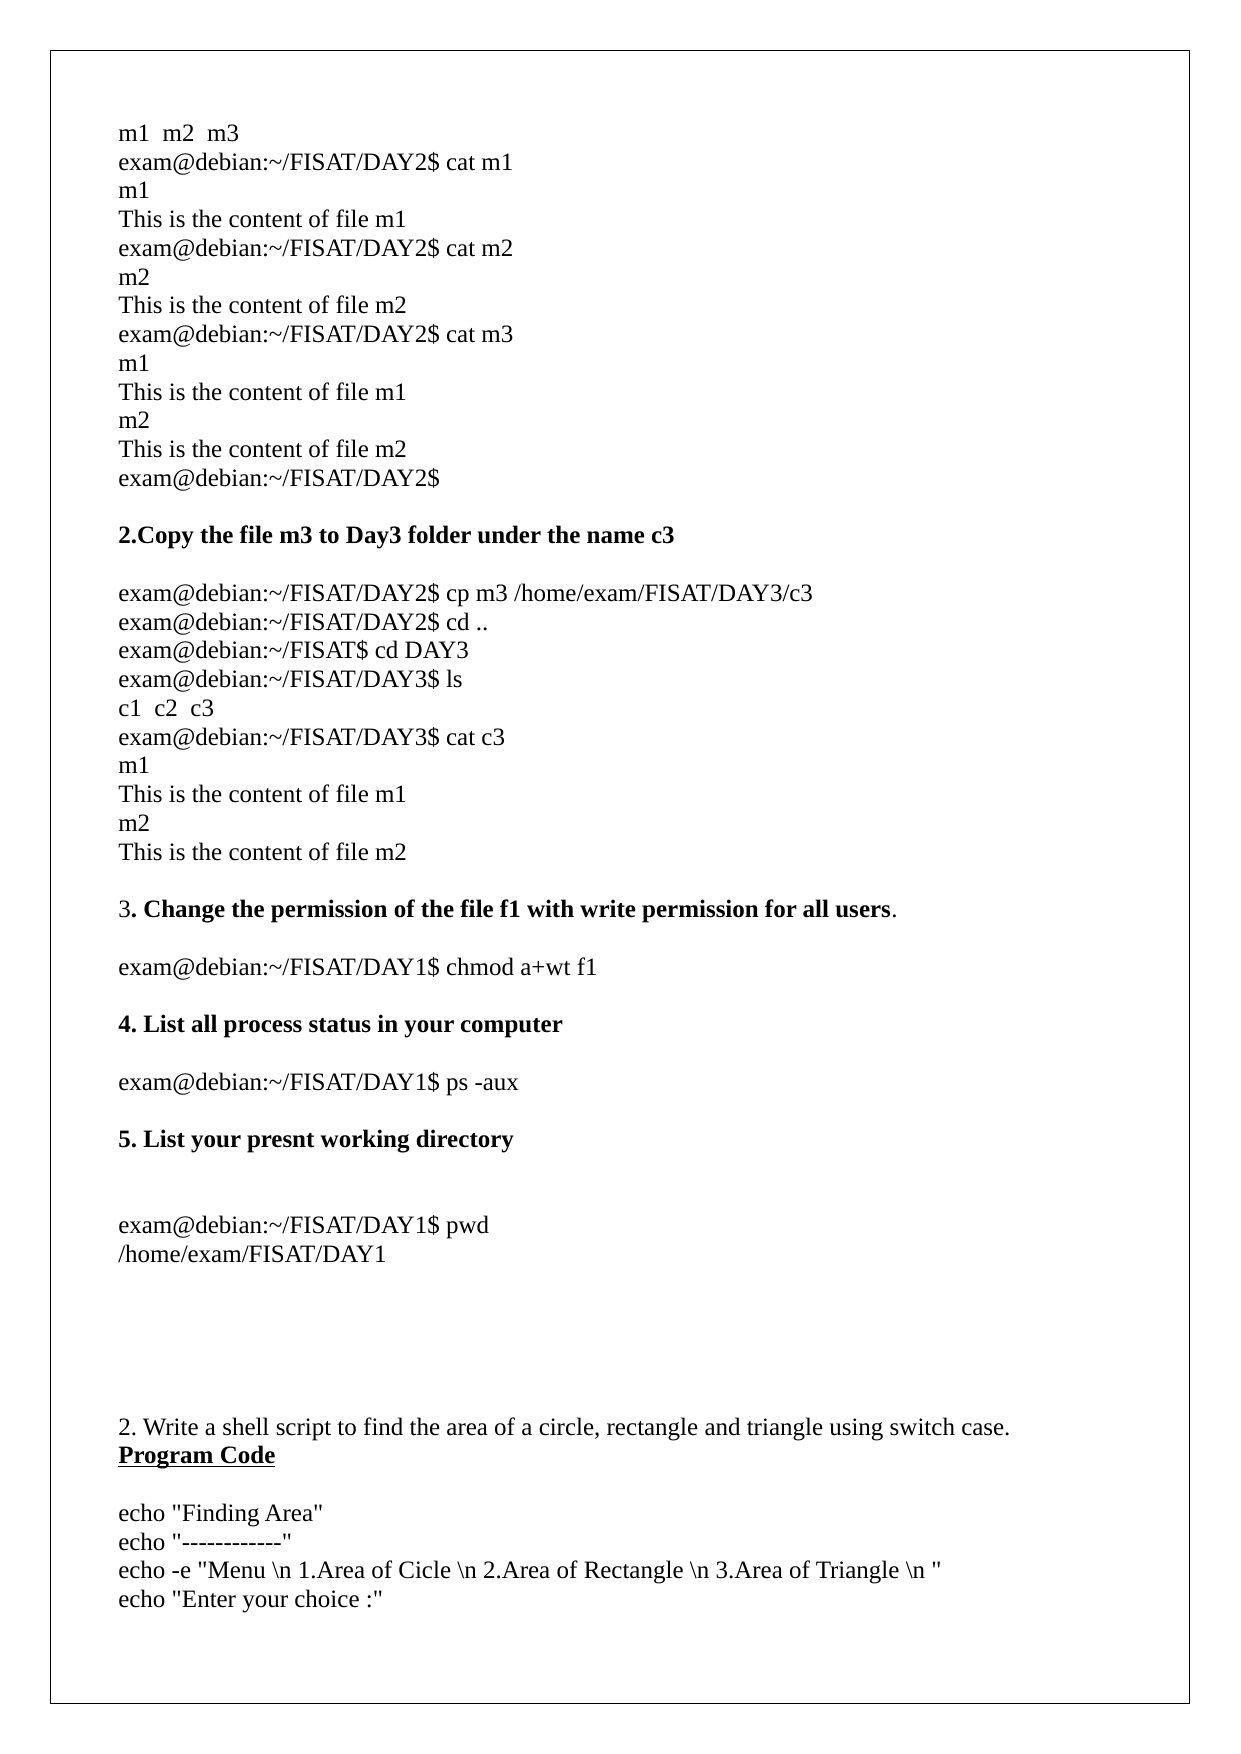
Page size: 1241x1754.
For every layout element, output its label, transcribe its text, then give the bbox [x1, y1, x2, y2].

text exam@debian:~/FISAT/DAY2$ cat m2 [118, 233, 1122, 262]
text This is the content of file m2 [118, 837, 1122, 866]
text exam@debian:~/FISAT/DAY1$ pwd [118, 1211, 1122, 1239]
text /home/exam/FISAT/DAY1 [118, 1239, 1122, 1268]
text echo "------------" [118, 1527, 1122, 1556]
text exam@debian:~/FISAT/DAY2$ cat m1 [118, 147, 1122, 176]
text 4. List all process status in your computer [118, 1009, 1122, 1038]
text exam@debian:~/FISAT/DAY3$ ls [118, 664, 1122, 693]
text exam@debian:~/FISAT/DAY1$ ps -aux [118, 1067, 1122, 1096]
text This is the content of file m1 [118, 779, 1122, 808]
text m1 [118, 176, 1122, 204]
text This is the content of file m2 [118, 291, 1122, 319]
text m2 [118, 406, 1122, 434]
text m1 [118, 348, 1122, 377]
text This is the content of file m2 [118, 434, 1122, 463]
text m2 [118, 262, 1122, 291]
text exam@debian:~/FISAT/DAY2$ cp m3 /home/exam/FISAT/DAY3/c3 [118, 578, 1122, 607]
text m1 [118, 751, 1122, 779]
text 5. List your presnt working directory [118, 1124, 1122, 1153]
text c1 c2 c3 [118, 693, 1122, 722]
text exam@debian:~/FISAT/DAY2$ cd .. [118, 607, 1122, 636]
text This is the content of file m1 [118, 204, 1122, 233]
text exam@debian:~/FISAT$ cd DAY3 [118, 636, 1122, 664]
text 2. Write a shell script to find the area of a circle, rectangle and triangle using switch case. [118, 1412, 1122, 1441]
text This is the content of file m1 [118, 377, 1122, 406]
text echo "Enter your choice :" [118, 1584, 1122, 1613]
text Program Code [118, 1441, 1122, 1469]
text echo "Finding Area" [118, 1498, 1122, 1527]
text 2.Copy the file m3 to Day3 folder under the name c3 [118, 521, 1122, 549]
text 3. Change the permission of the file f1 with write permission for all users. [118, 894, 1122, 923]
text exam@debian:~/FISAT/DAY2$ [118, 463, 1122, 492]
text m2 [118, 808, 1122, 837]
text exam@debian:~/FISAT/DAY3$ cat c3 [118, 722, 1122, 751]
text exam@debian:~/FISAT/DAY1$ chmod a+wt f1 [118, 952, 1122, 981]
text m1 m2 m3 [118, 118, 1122, 147]
text echo -e "Menu \n 1.Area of Cicle \n 2.Area of Rectangle \n 3.Area of Triangle \n " [118, 1556, 1122, 1584]
text exam@debian:~/FISAT/DAY2$ cat m3 [118, 319, 1122, 348]
